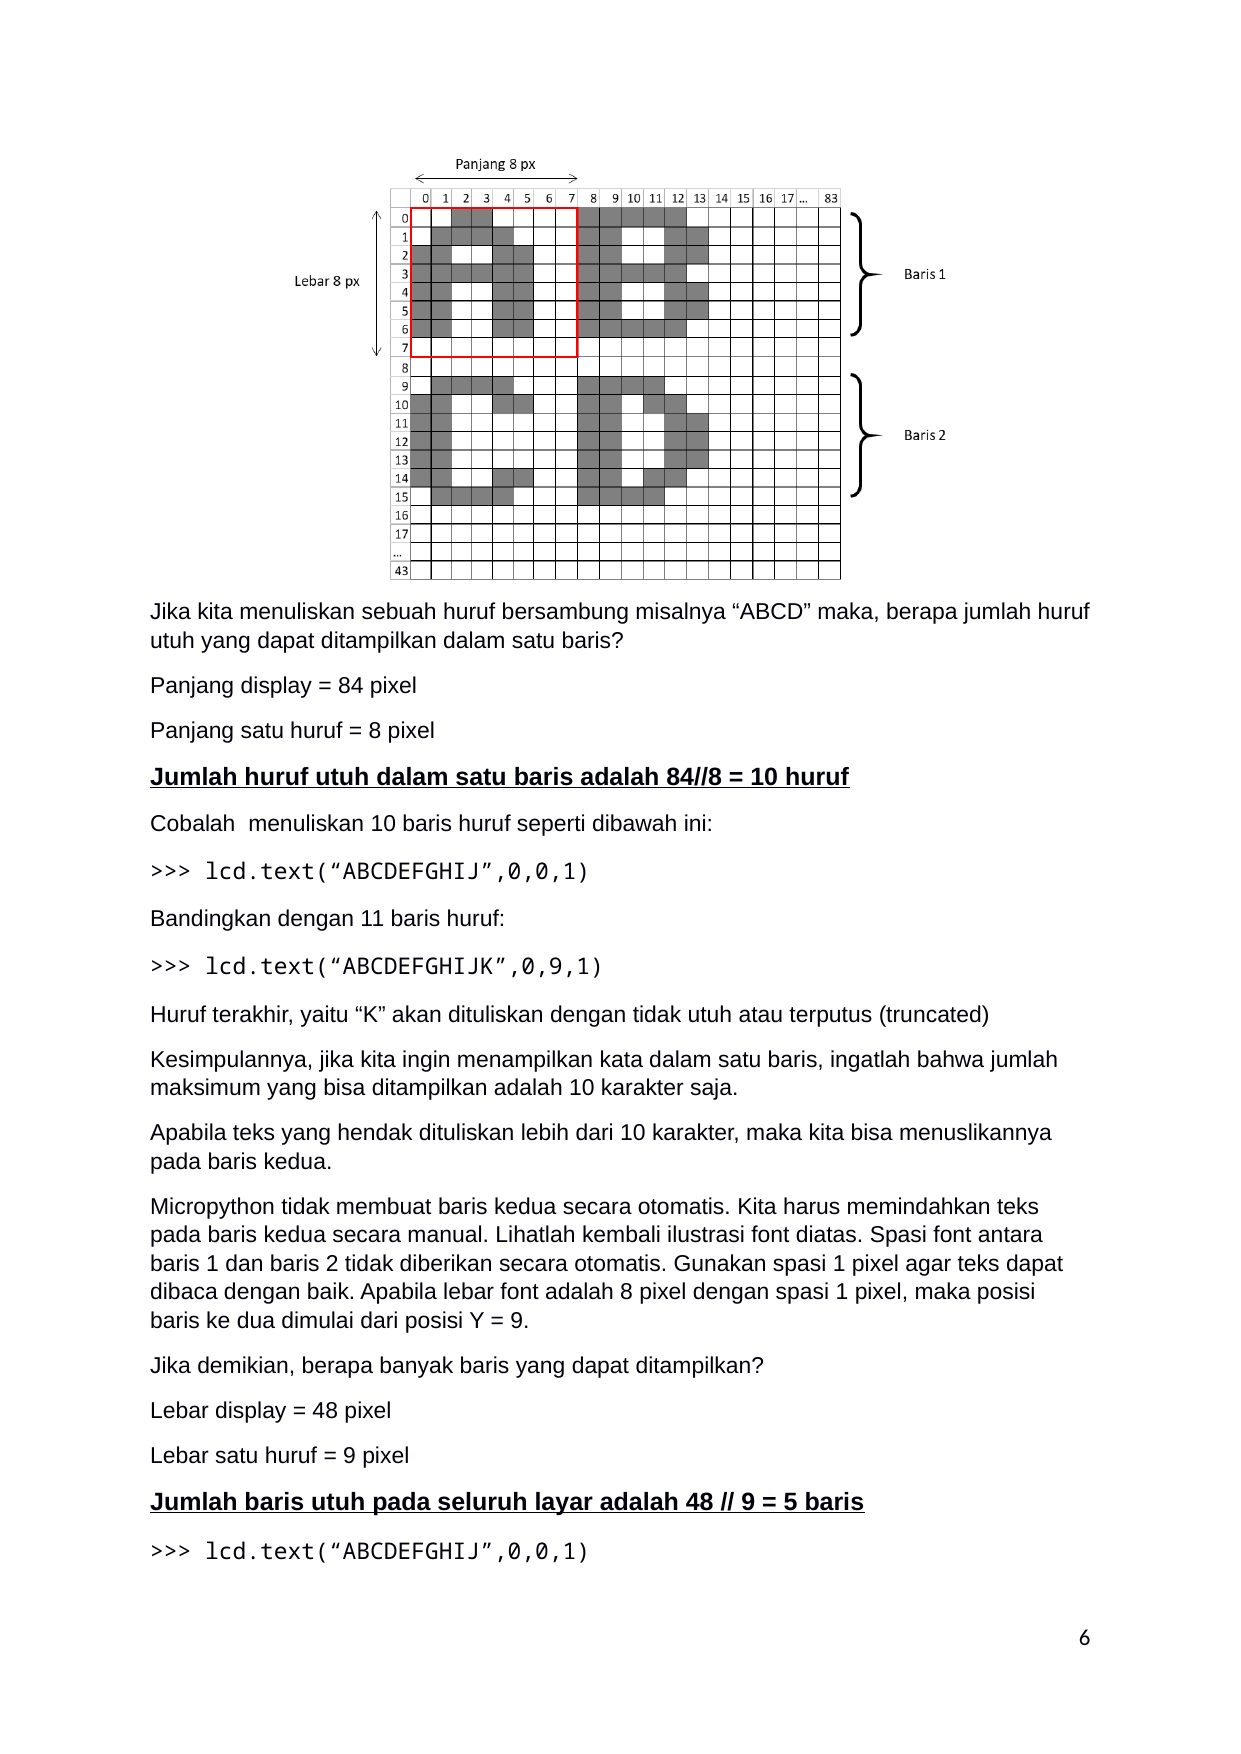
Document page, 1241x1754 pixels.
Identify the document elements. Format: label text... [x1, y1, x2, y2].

text Panjang satu huruf = 8 pixel [150, 717, 1090, 743]
text Cobalah menuliskan 10 baris huruf seperti dibawah ini: [150, 809, 1090, 836]
text Huruf terakhir, yaitu “K” akan dituliskan dengan tidak utuh atau terputus (truncated) [150, 1001, 1090, 1027]
text Micropython tidak membuat baris kedua secara otomatis. Kita harus memindahkan teks pada baris kedua secara manual. Lihatlah kembali ilustrasi font diatas. Spasi font antara baris 1 dan baris 2 tidak diberikan secara otomatis. Gunakan spasi 1 pixel agar teks dapat dibaca dengan baik. Apabila lebar font adalah 8 pixel dengan spasi 1 pixel, maka posisi baris ke dua dimulai dari posisi Y = 9. [150, 1193, 1090, 1333]
text >>> lcd.text(“ABCDEFGHIJK”,0,9,1) [150, 950, 1090, 981]
text Bandingkan dengan 11 baris huruf: [150, 905, 1090, 931]
text Lebar display = 48 pixel [150, 1397, 1090, 1423]
text >>> lcd.text(“ABCDEFGHIJ”,0,0,1) [150, 1535, 1090, 1566]
text Jumlah huruf utuh dalam satu baris adalah 84//8 = 10 huruf [150, 762, 1090, 791]
text Jumlah baris utuh pada seluruh layar adalah 48 // 9 = 5 baris [150, 1487, 1090, 1516]
text Panjang display = 84 pixel [150, 672, 1090, 698]
text Jika demikian, berapa banyak baris yang dapat ditampilkan? [150, 1352, 1090, 1378]
text Lebar satu huruf = 9 pixel [150, 1442, 1090, 1468]
text Apabila teks yang hendak dituliskan lebih dari 10 karakter, maka kita bisa menuslikannya pada baris kedua. [150, 1119, 1090, 1174]
text Kesimpulannya, jika kita ingin menampilkan kata dalam satu baris, ingatlah bahwa jumlah maksimum yang bisa ditampilkan adalah 10 karakter saja. [150, 1046, 1090, 1101]
picture [284, 150, 956, 580]
text >>> lcd.text(“ABCDEFGHIJ”,0,0,1) [150, 855, 1090, 886]
text Jika kita menuliskan sebuah huruf bersambung misalnya “ABCD” maka, berapa jumlah huruf utuh yang dapat ditampilkan dalam satu baris? [150, 598, 1090, 653]
